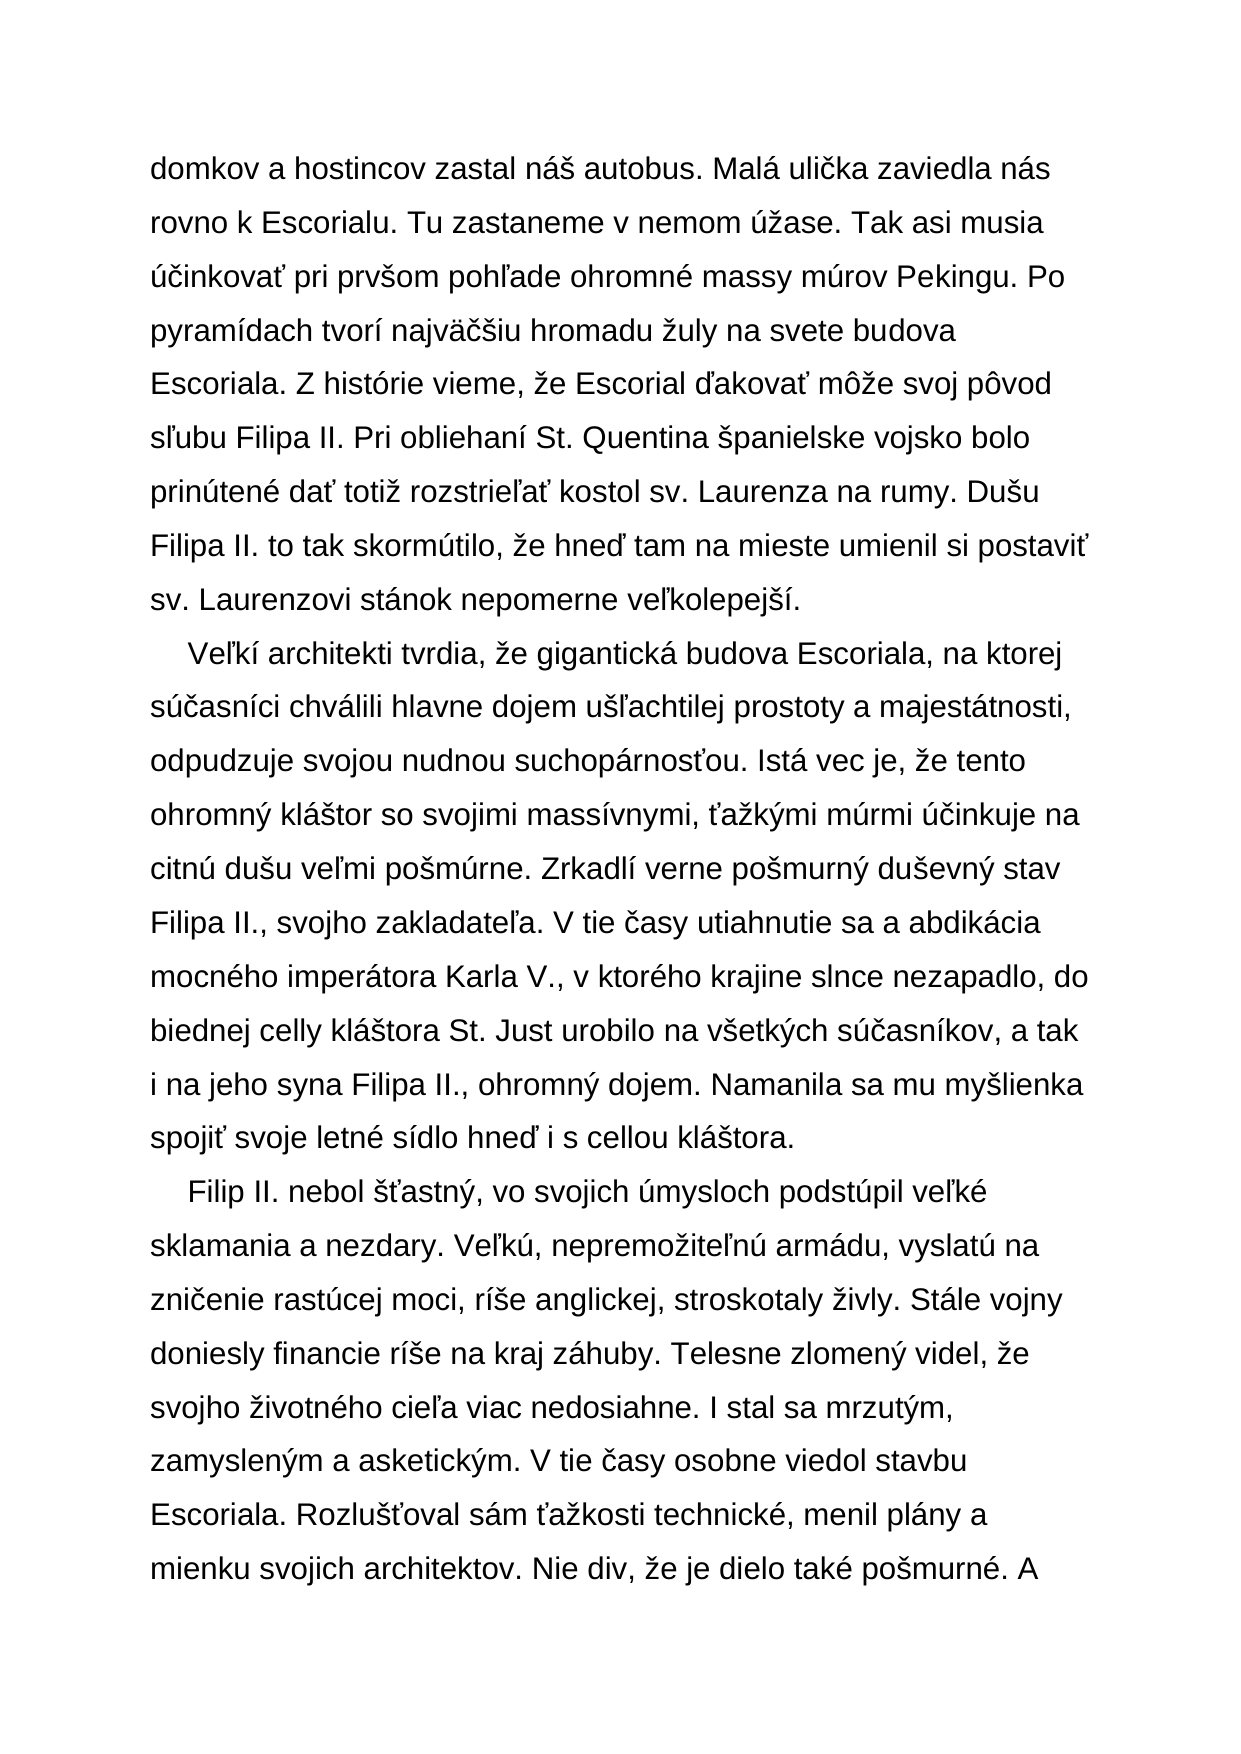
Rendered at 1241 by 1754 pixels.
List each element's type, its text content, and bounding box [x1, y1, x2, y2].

text Filip II. nebol šťastný, vo svojich úmysloch podstúpil veľké sklamania a nezdary. Veľkú, nepremožiteľnú armádu, vyslatú na zničenie rastúcej moci, ríše anglickej, stroskotaly živly. Stále vojny doniesly financie ríše na kraj záhuby. Telesne zlomený videl, že svojho životného cieľa viac nedosiahne. I stal sa mrzutým, zamysleným a asketickým. V tie časy osobne viedol stavbu Escoriala. Rozlušťoval sám ťažkosti technické, menil plány a mienku svojich architektov. Nie div, že je dielo také pošmurné. A [150, 1173, 1091, 1586]
text domkov a hostincov zastal náš autobus. Malá ulička zaviedla nás rovno k Escorialu. Tu zastaneme v nemom úžase. Tak asi musia účinkovať pri prvšom pohľade ohromné massy múrov Pe­kingu. Po pyramídach tvorí najväčšiu hromadu žuly na svete bu­dova Escoriala. Z histórie vieme, že Escorial ďakovať môže svoj pôvod sľubu Filipa II. Pri obliehaní St. Quentina španielske vojsko bolo prinútené dať totiž rozstrieľať kostol sv. Laurenza na rumy. Dušu Filipa II. to tak skormútilo, že hneď tam na mieste umienil si postaviť sv. Laurenzovi stánok nepomerne veľkolepejší. [150, 150, 1091, 617]
text Veľkí architekti tvrdia, že gigantická budova Escoriala, na ktorej súčasníci chválili hlavne dojem ušľachtilej prostoty a majestátnosti, odpudzuje svojou nudnou suchopárnosťou. Istá vec je, že tento ohromný kláštor so svojimi massívnymi, ťažkými múrmi účinkuje na citnú dušu veľmi pošmúrne. Zrkadlí verne pošmurný du­ševný stav Filipa II., svojho zakladateľa. V tie časy utiahnutie sa a abdikácia mocného imperátora Karla V., v ktorého krajine slnce nezapadlo, do biednej celly kláštora St. Just urobilo na všetkých súčasníkov, a tak i na jeho syna Filipa II., ohromný dojem. Namanila sa mu myšlienka spojiť svoje letné sídlo hneď i s cellou kláštora. [150, 635, 1091, 1155]
